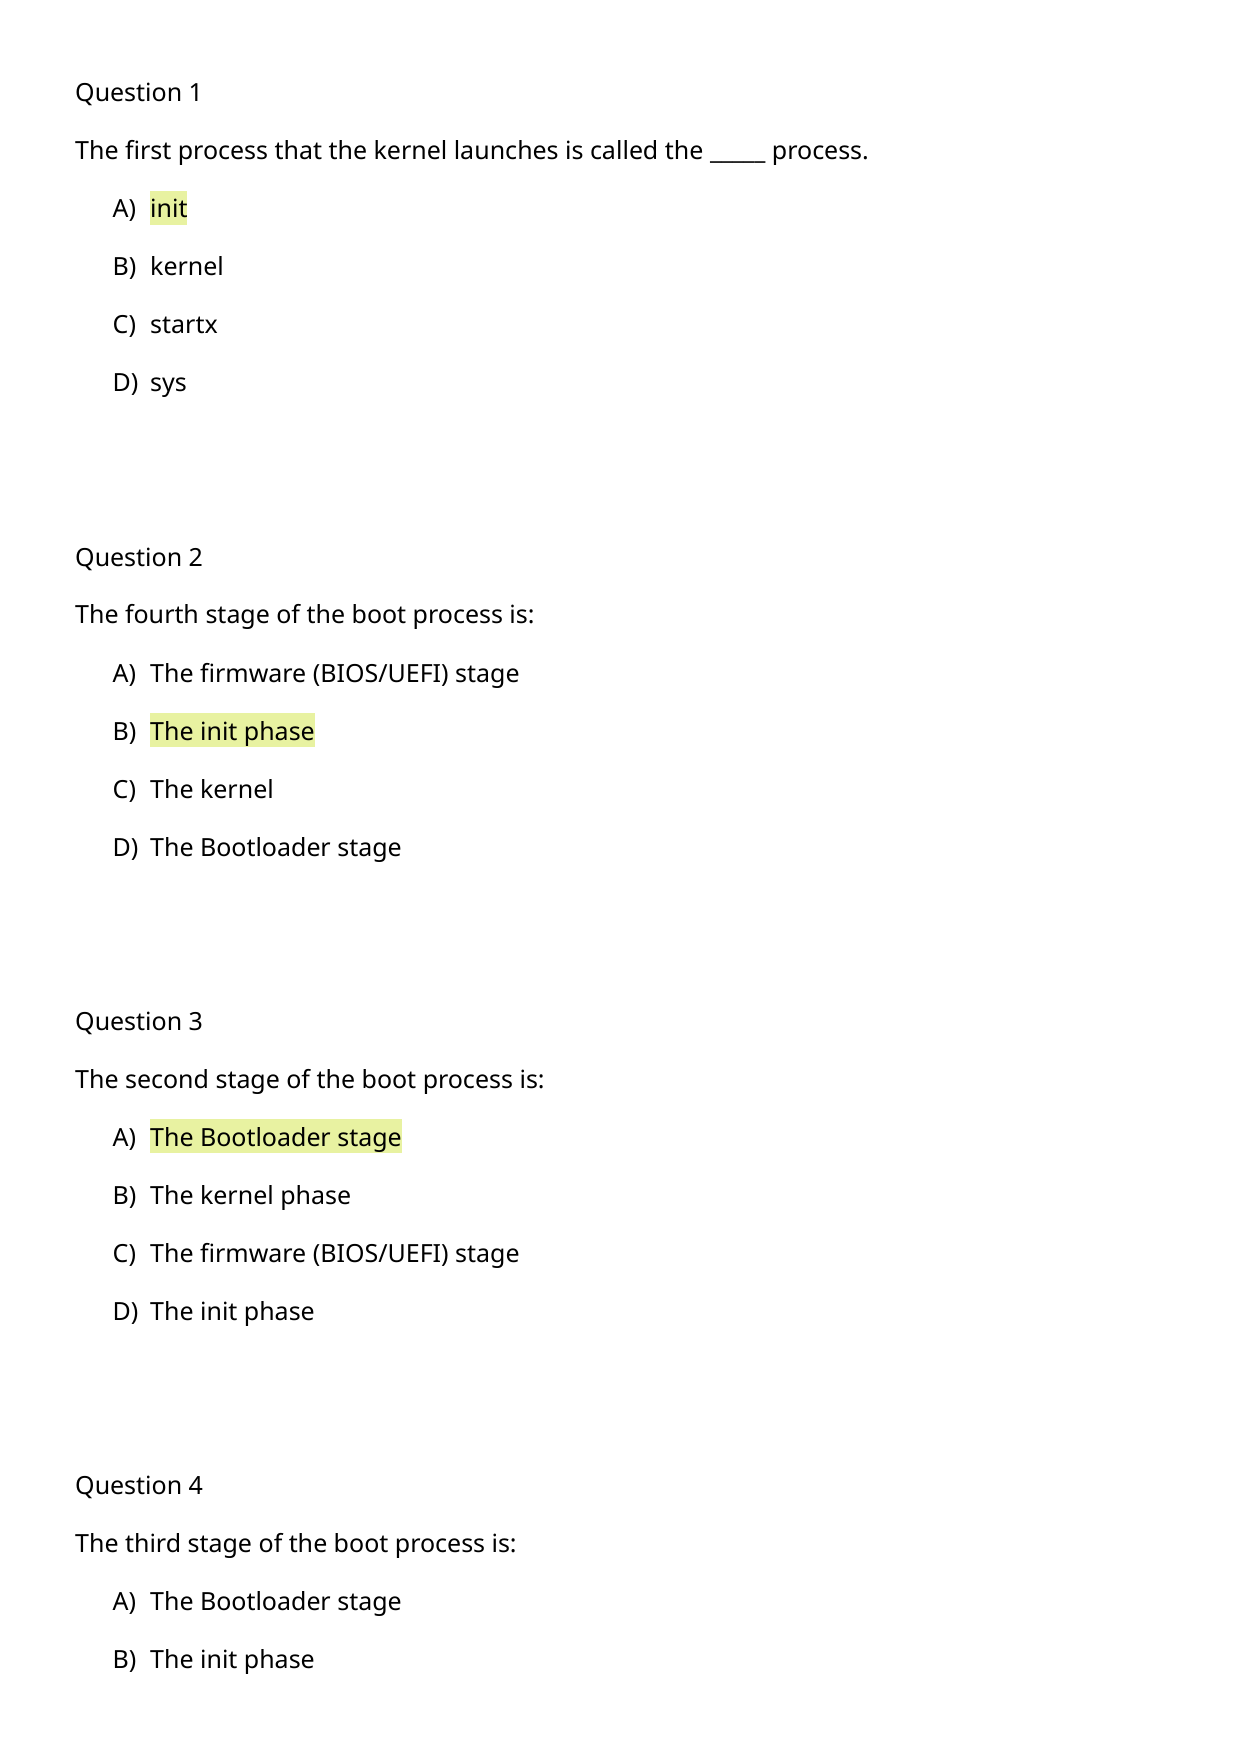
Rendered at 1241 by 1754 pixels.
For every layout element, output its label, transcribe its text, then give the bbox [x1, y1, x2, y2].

list The kernel phase [112, 1177, 1165, 1211]
list sys [112, 365, 1165, 399]
text The second stage of the boot process is: [75, 1061, 1165, 1095]
text The third stage of the boot process is: [75, 1526, 1165, 1559]
text Question 3 [75, 1003, 1165, 1037]
list The Bootloader stage [112, 1583, 1165, 1618]
list The init phase [112, 713, 1165, 747]
list startx [112, 307, 1165, 341]
list The firmware (BIOS/UEFI) stage [112, 655, 1165, 689]
list init [112, 191, 1165, 225]
list The Bootloader stage [112, 1119, 1165, 1153]
list The Bootloader stage [112, 829, 1165, 863]
list The kernel [112, 771, 1165, 805]
text The fourth stage of the boot process is: [75, 597, 1165, 631]
text Question 4 [75, 1467, 1165, 1502]
text Question 2 [75, 539, 1165, 573]
list The init phase [112, 1293, 1165, 1327]
list The init phase [112, 1642, 1165, 1676]
text The first process that the kernel launches is called the _____ process. [75, 133, 1165, 167]
list kernel [112, 249, 1165, 283]
list The firmware (BIOS/UEFI) stage [112, 1235, 1165, 1269]
text Question 1 [75, 75, 1165, 109]
